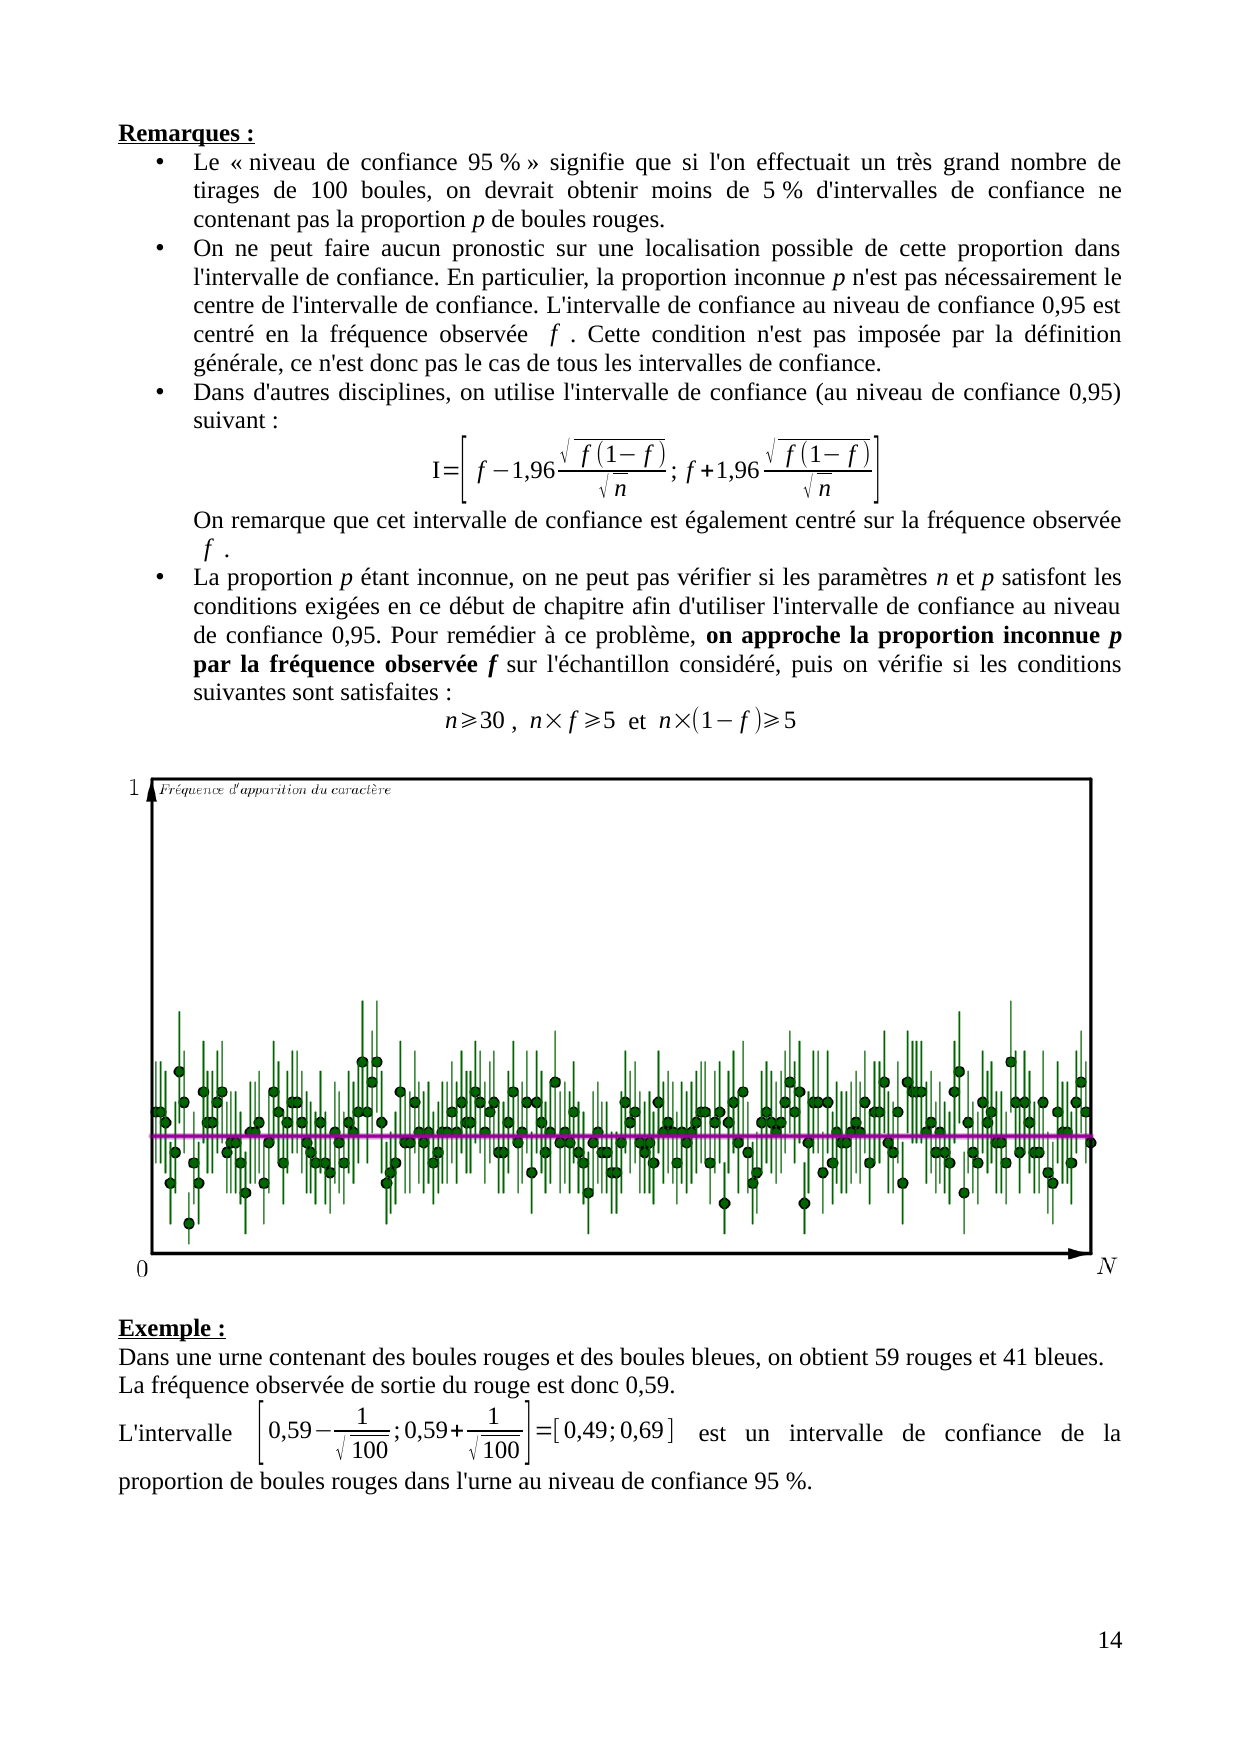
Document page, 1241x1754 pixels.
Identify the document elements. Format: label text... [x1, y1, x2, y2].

text Remarques : [118, 118, 1122, 147]
text Dans une urne contenant des boules rouges et des boules bleues, on obtient 59 rouges et 41 bleues. [118, 1342, 1122, 1370]
text Exemple : [118, 1313, 1122, 1342]
list Dans d'autres disciplines, on utilise l'intervalle de confiance (au niveau de confiance 0,95) suivant : [156, 377, 1122, 434]
text La fréquence observée de sortie du rouge est donc 0,59. [118, 1370, 1122, 1399]
text L'intervalle est un intervalle de confiance de la proportion de boules rouges dans l'urne au niveau de confiance 95 %. [118, 1399, 1122, 1495]
list On remarque que cet intervalle de confiance est également centré sur la fréquence observée . [156, 505, 1122, 562]
list Le « niveau de confiance 95 % » signifie que si l'on effectuait un très grand nombre de tirages de 100 boules, on devrait obtenir moins de 5 % d'intervalles de confiance ne contenant pas la proportion p de boules rouges. [156, 147, 1122, 233]
text , et [118, 706, 1122, 735]
list La proportion p étant inconnue, on ne peut pas vérifier si les paramètres n et p satisfont les conditions exigées en ce début de chapitre afin d'utiliser l'intervalle de confiance au niveau de confiance 0,95. Pour remédier à ce problème, on approche la proportion inconnue p par la fréquence observée f sur l'échantillon considéré, puis on vérifie si les conditions suivantes sont satisfaites : [156, 562, 1122, 706]
list On ne peut faire aucun pronostic sur une localisation possible de cette proportion dans l'intervalle de confiance. En particulier, la proportion inconnue p n'est pas nécessairement le centre de l'intervalle de confiance. L'intervalle de confiance au niveau de confiance 0,95 est centré en la fréquence observée . Cette condition n'est pas imposée par la définition générale, ce n'est donc pas le cas de tous les intervalles de confiance. [156, 233, 1122, 377]
